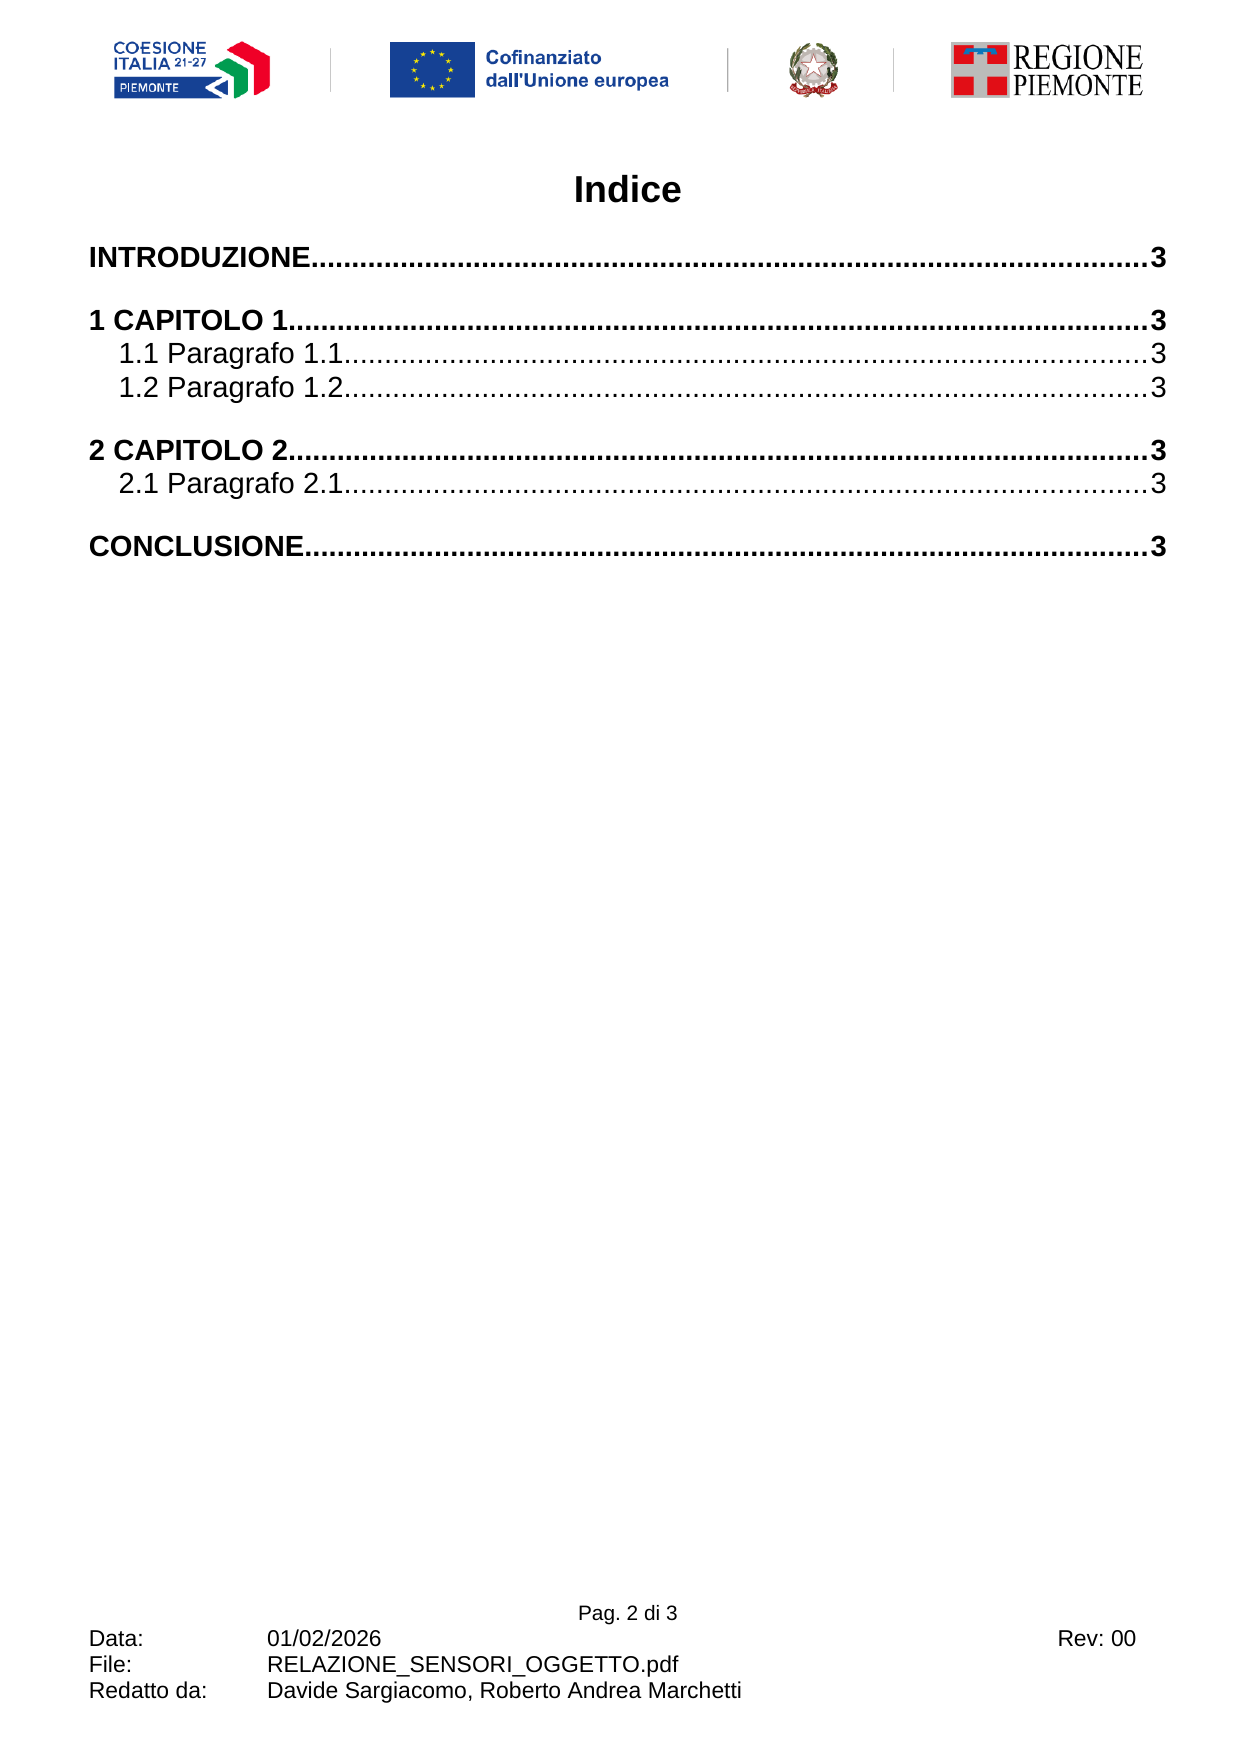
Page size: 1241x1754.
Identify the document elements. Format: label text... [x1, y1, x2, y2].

text INTRODUZIONE 3 [89, 239, 1167, 273]
text Indice [89, 167, 1167, 210]
picture [108, 29, 1147, 119]
text 2.1 Paragrafo 2.1 3 [118, 466, 1167, 500]
text 1.2 Paragrafo 1.2 3 [118, 370, 1167, 403]
text CONCLUSIONE 3 [89, 529, 1167, 563]
text 1 CAPITOLO 1 3 [89, 303, 1167, 336]
text 2 CAPITOLO 2 3 [89, 433, 1167, 466]
text 1.1 Paragrafo 1.1 3 [118, 336, 1167, 370]
